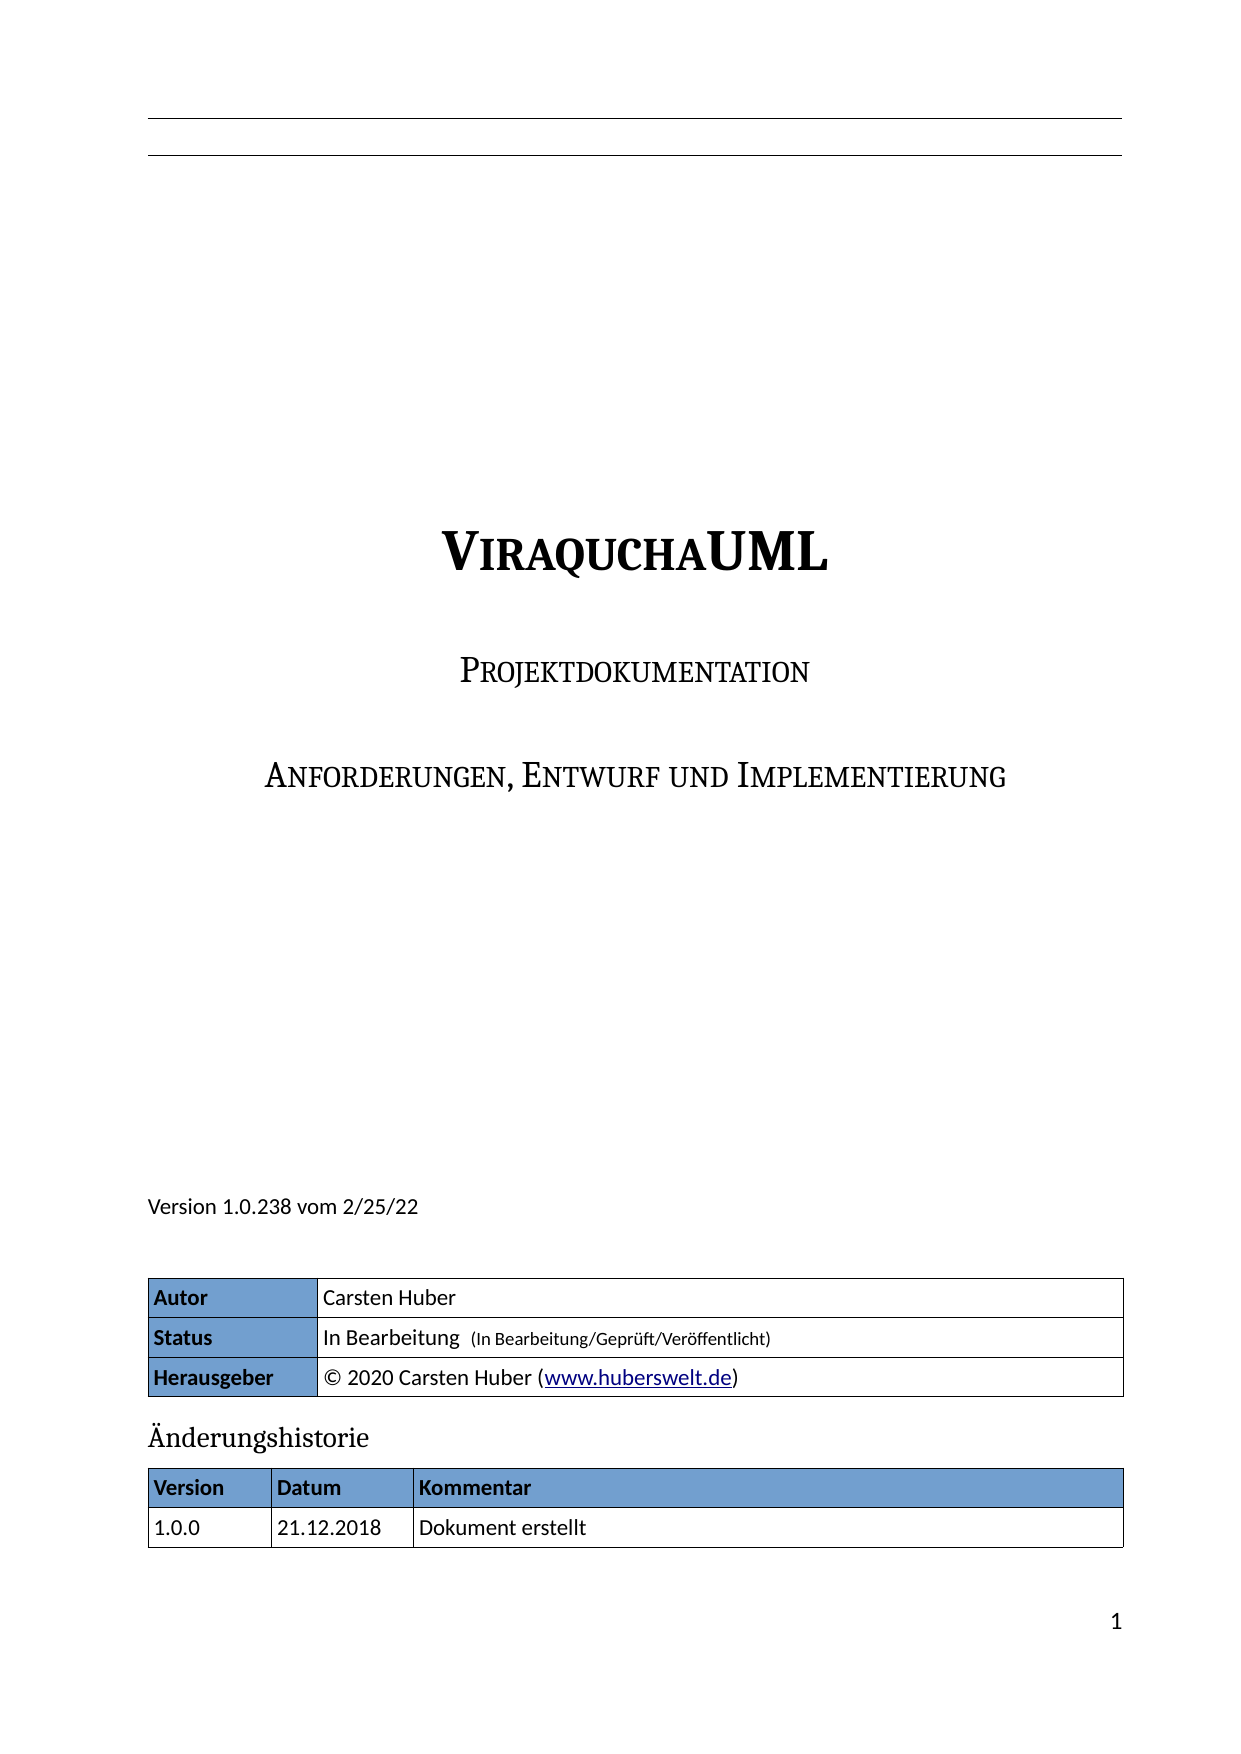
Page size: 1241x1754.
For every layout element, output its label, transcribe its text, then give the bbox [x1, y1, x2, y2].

table_cell 21.12.2018 [272, 1508, 413, 1547]
table_cell © 2020 Carsten Huber (www.huberswelt.de) [318, 1358, 1123, 1396]
table_cell In Bearbeitung (In Bearbeitung/Geprüft/Veröffentlicht) [318, 1318, 1123, 1357]
table_header Autor [149, 1279, 317, 1317]
title ViraquchaUML [148, 514, 1122, 587]
table_header Kommentar [414, 1469, 1123, 1507]
table_header Datum [272, 1469, 413, 1507]
subtitle Anforderungen, Entwurf und Implementierung [148, 753, 1122, 796]
subtitle Projektdokumentation [148, 649, 1122, 692]
table_cell 1.0.0 [149, 1508, 271, 1547]
text Version 1.0.238 vom 25.02.22 [148, 1192, 1122, 1220]
subtitle Änderungshistorie [148, 1421, 1122, 1455]
table_header Carsten Huber [318, 1279, 1123, 1317]
table_cell Herausgeber [149, 1358, 317, 1396]
table_cell Status [149, 1318, 317, 1357]
table_header Version [149, 1469, 271, 1507]
table_cell Dokument erstellt [414, 1508, 1123, 1547]
